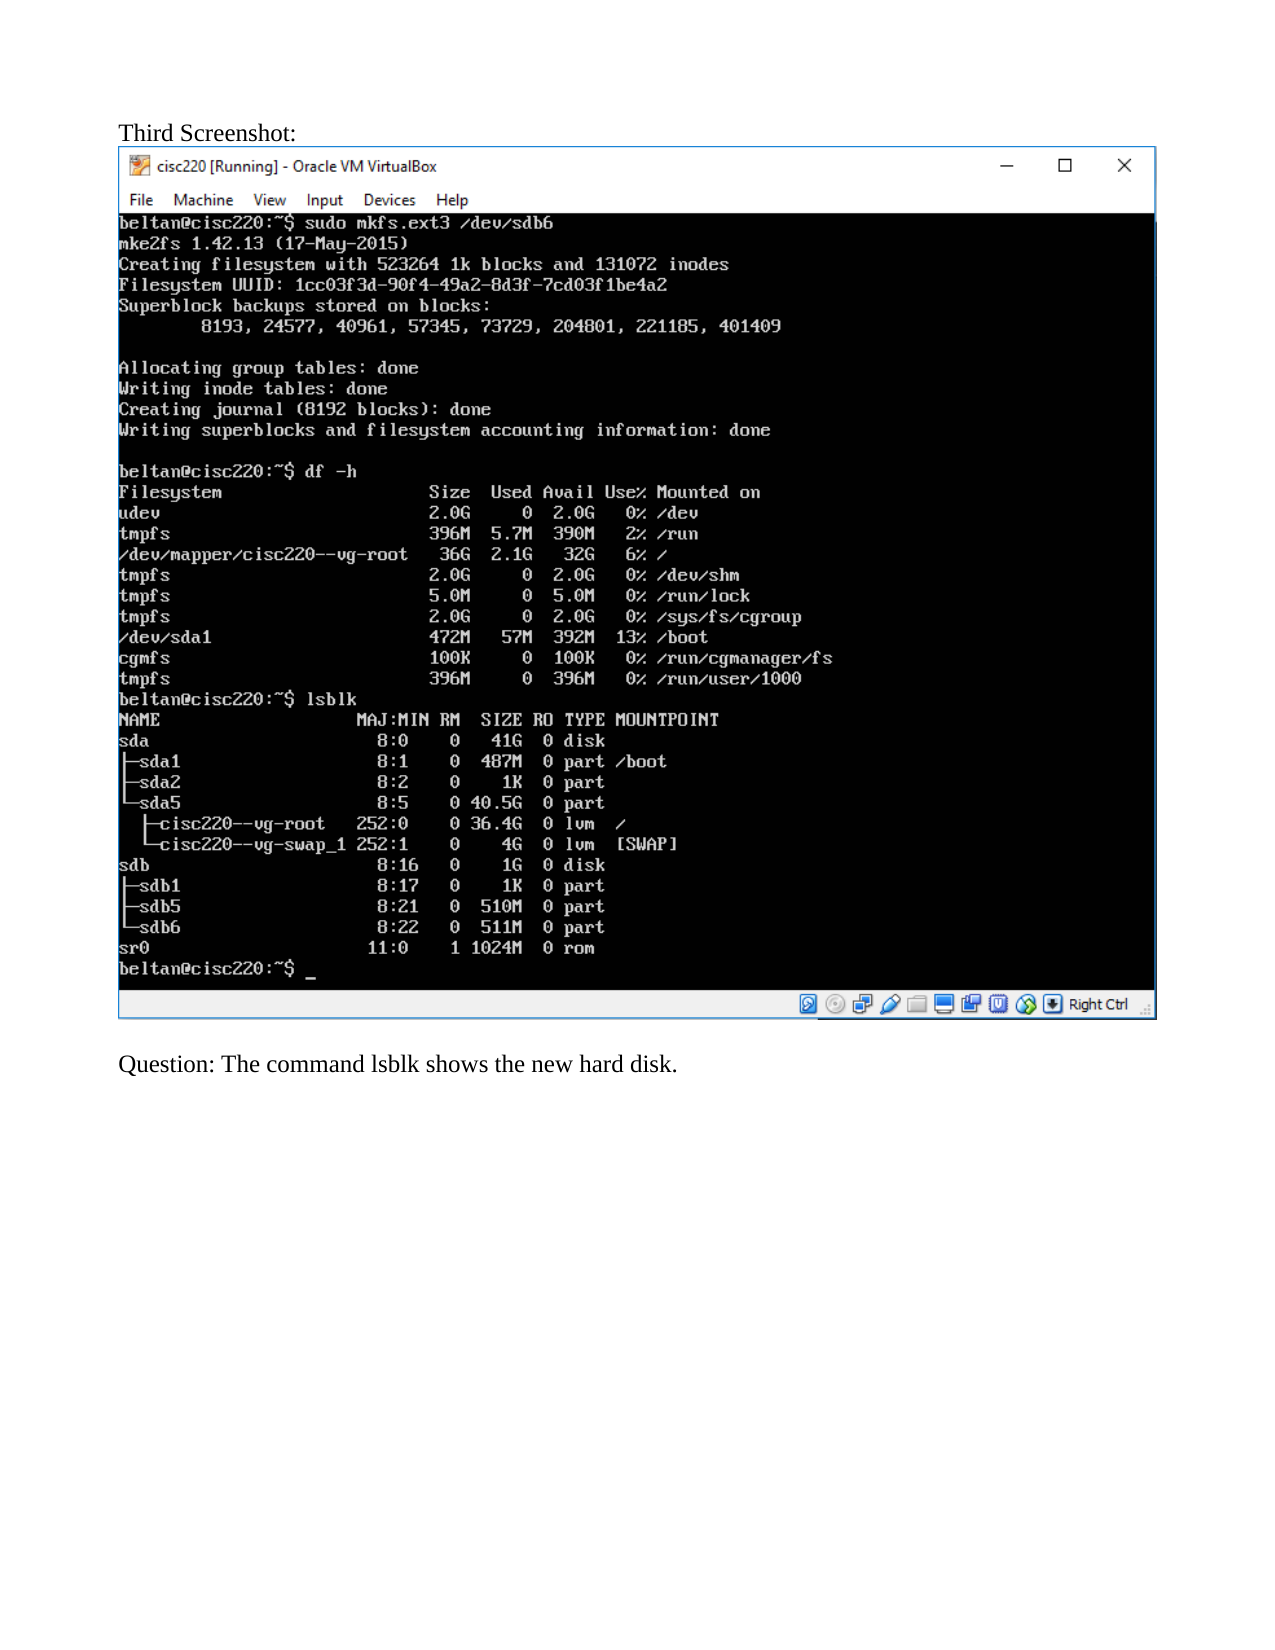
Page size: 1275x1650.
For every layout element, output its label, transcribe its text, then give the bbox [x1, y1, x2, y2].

text Question: The command lsblk shows the new hard disk. [118, 1049, 1157, 1077]
picture [118, 146, 1157, 1020]
text Third Screenshot: [118, 118, 1157, 146]
